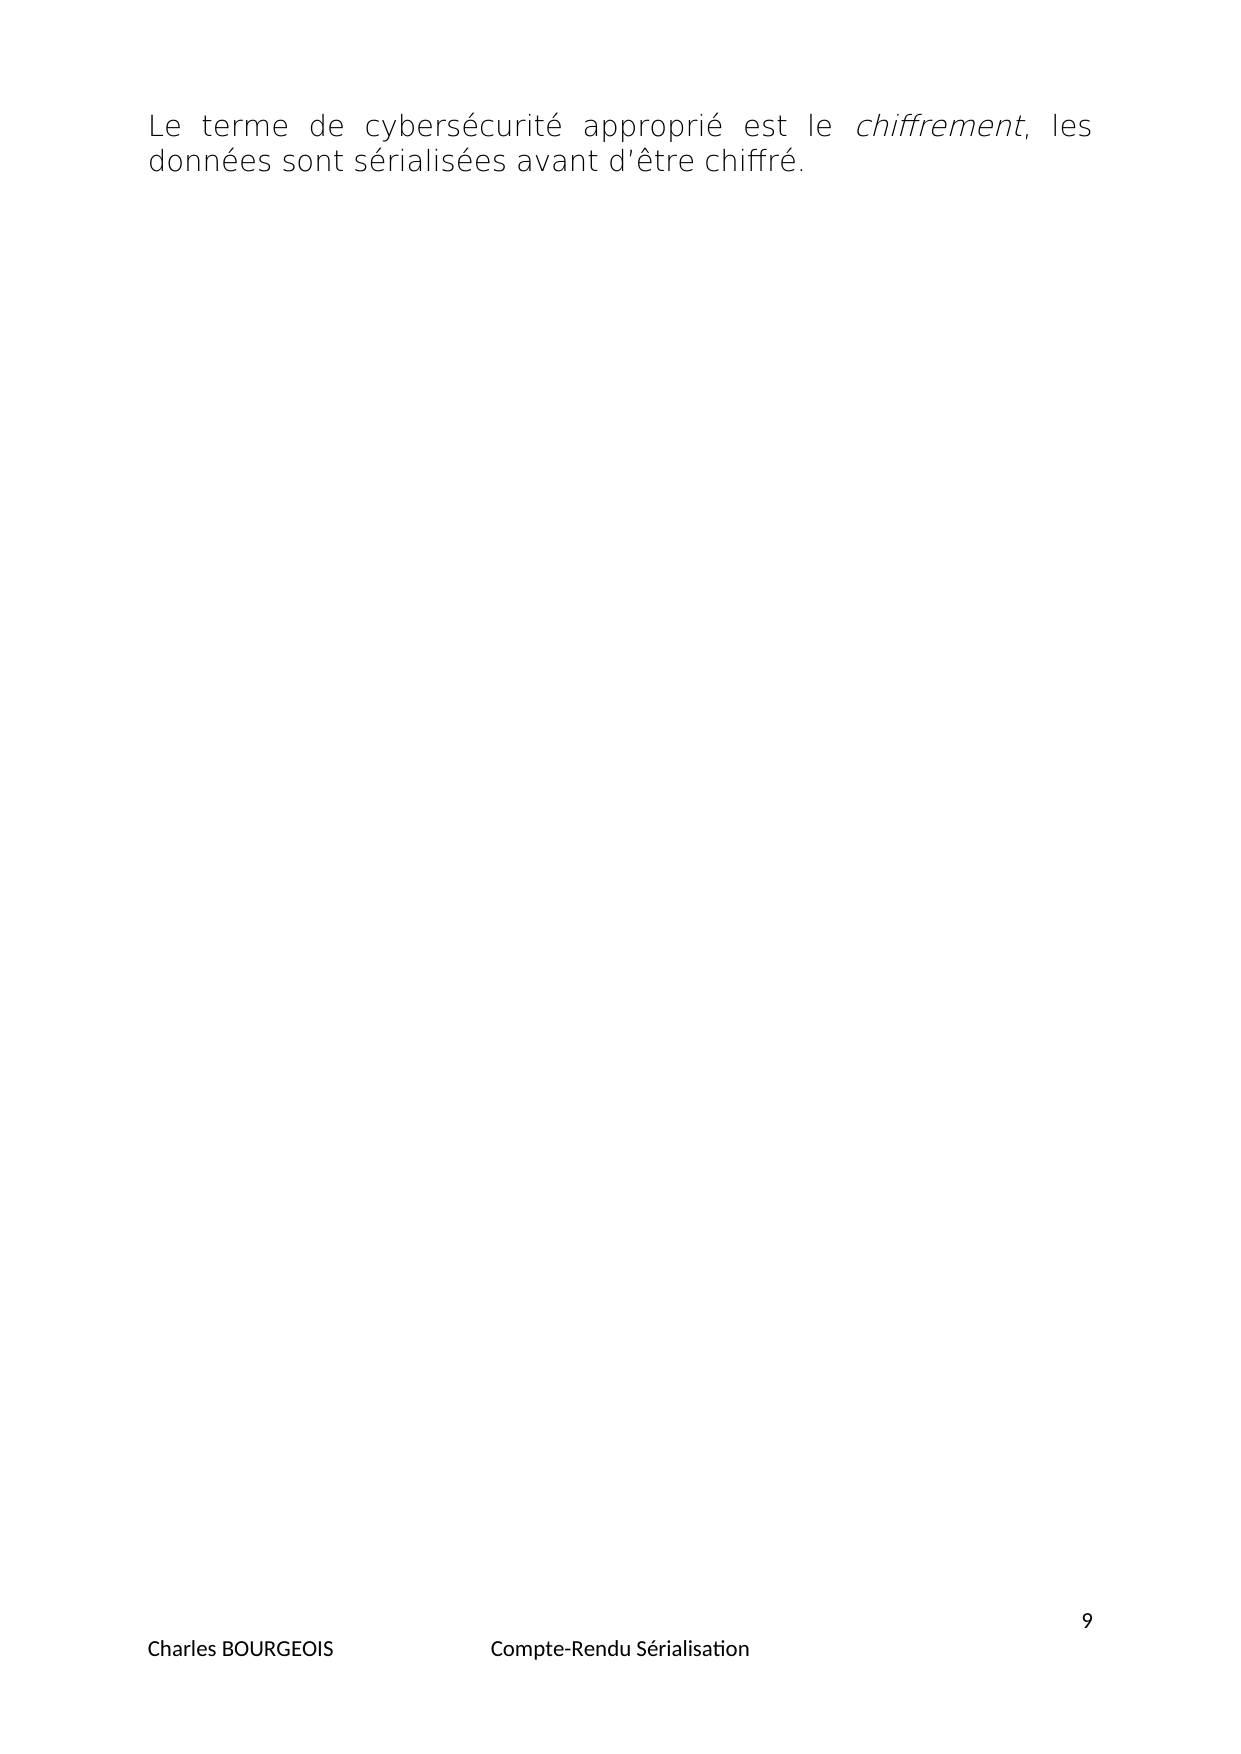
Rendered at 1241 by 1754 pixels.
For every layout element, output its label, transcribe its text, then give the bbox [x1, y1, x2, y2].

text Le terme de cybersécurité approprié est le chiffrement, les données sont sérialisées avant d’être chiffré. [148, 75, 1092, 178]
